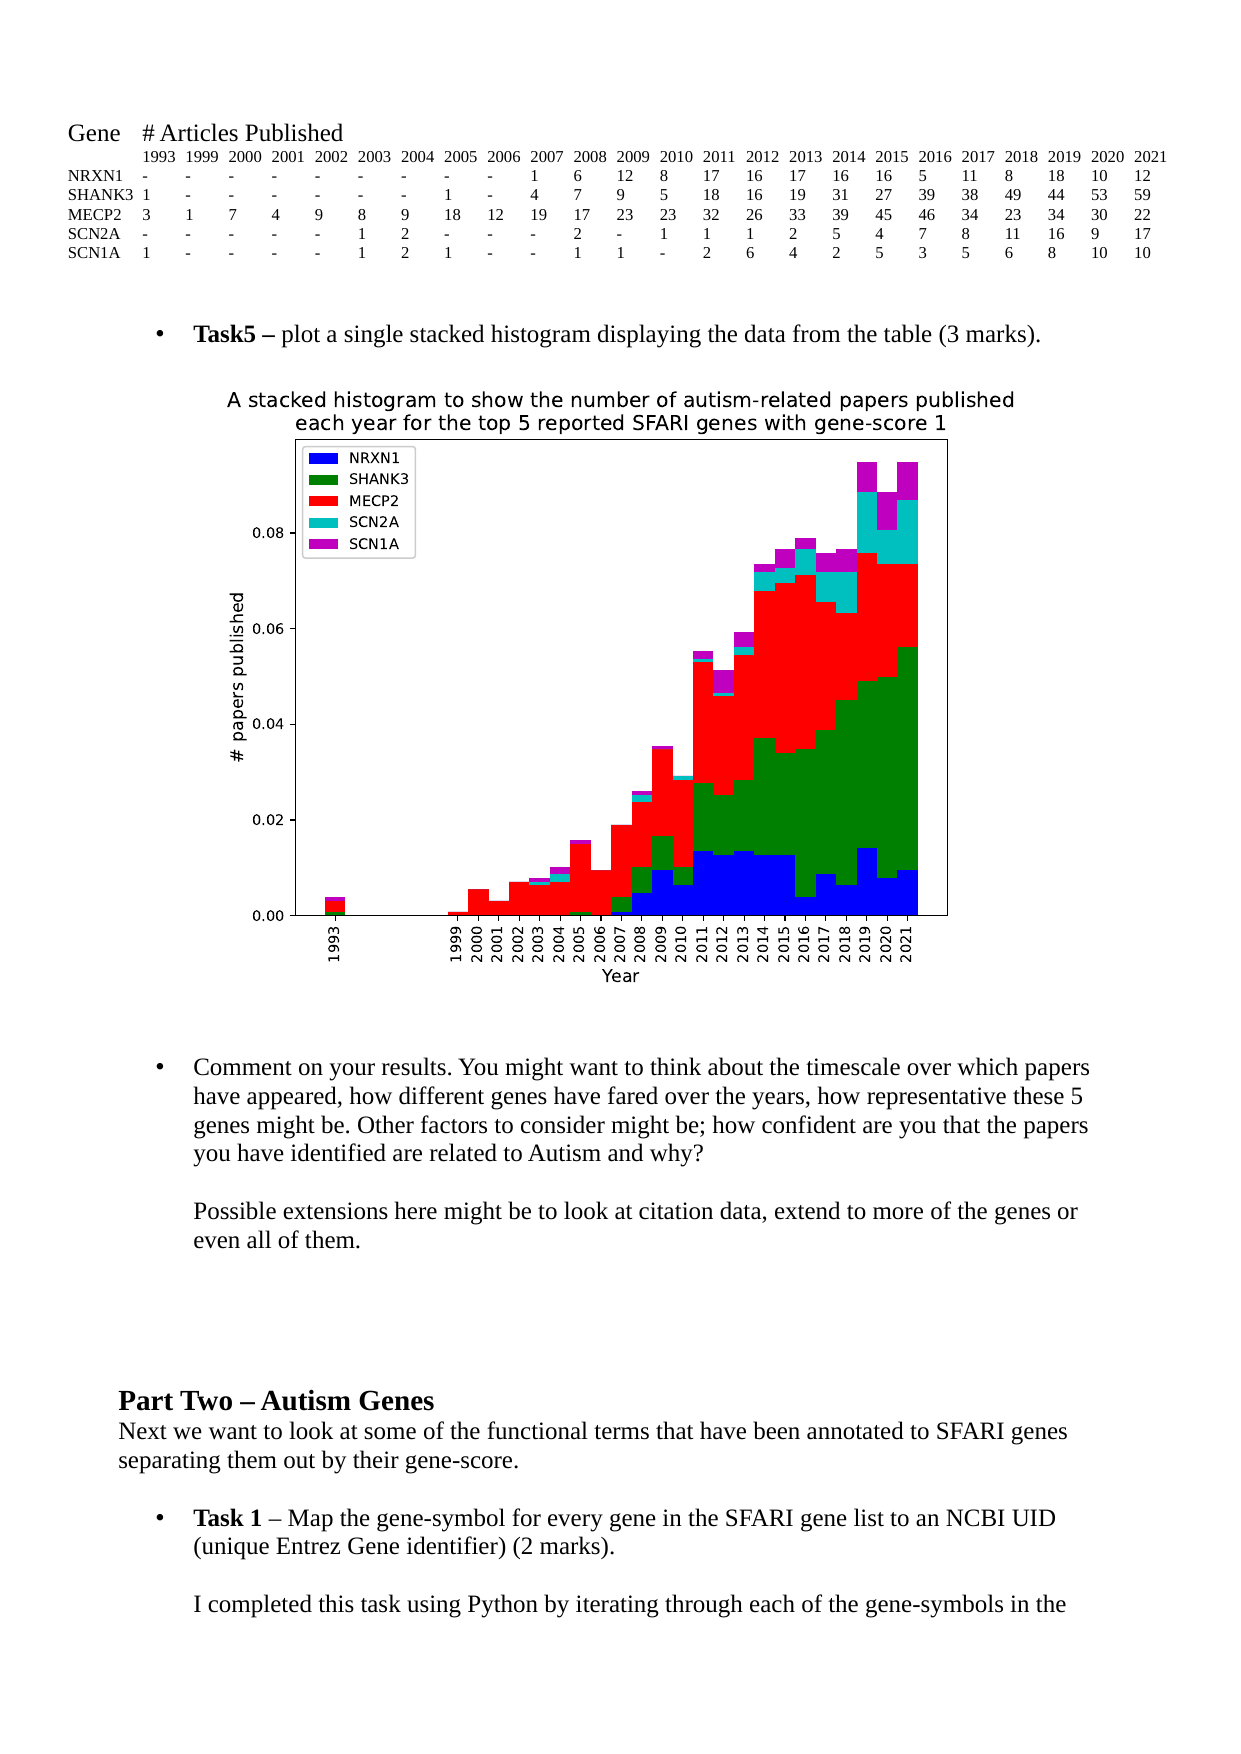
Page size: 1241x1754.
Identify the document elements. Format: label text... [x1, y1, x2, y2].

table_cell 9 [401, 204, 444, 223]
table_cell SHANK3 [68, 185, 142, 204]
table_cell 4 [875, 224, 918, 243]
table_cell 39 [918, 185, 961, 204]
table_cell - [228, 224, 271, 243]
table_cell 10 [1091, 243, 1134, 262]
table_cell 1999 [185, 147, 228, 166]
table_cell 2016 [918, 147, 961, 166]
table_cell - [358, 185, 401, 204]
table_cell 26 [746, 204, 789, 223]
table_cell 2010 [660, 147, 703, 166]
table_cell 12 [616, 166, 659, 185]
table_cell 1 [358, 243, 401, 262]
table_cell 34 [961, 204, 1004, 223]
table_cell 16 [746, 166, 789, 185]
table_cell 2000 [228, 147, 271, 166]
table_cell - [487, 185, 530, 204]
table_cell 59 [1134, 185, 1177, 204]
table_cell - [487, 224, 530, 243]
table_cell 17 [573, 204, 616, 223]
table_cell - [401, 166, 444, 185]
table_cell 2 [832, 243, 875, 262]
table_cell 8 [1048, 243, 1091, 262]
table_cell - [228, 243, 271, 262]
table_cell 1 [444, 243, 487, 262]
table_cell - [444, 166, 487, 185]
table_cell 2002 [315, 147, 358, 166]
table_cell 34 [1048, 204, 1091, 223]
list Task 1 – Map the gene-symbol for every gene in the SFARI gene list to an NCBI UID (unique Entrez Gene identifier) (2 marks). I completed this task using Python by iterating through each of the gene-symbols in the [156, 1503, 1122, 1618]
table_cell 2 [573, 224, 616, 243]
table_cell 27 [875, 185, 918, 204]
table_cell 5 [875, 243, 918, 262]
table_cell 4 [271, 204, 314, 223]
table_cell 2017 [961, 147, 1004, 166]
table_cell 30 [1091, 204, 1134, 223]
table_cell - [530, 243, 573, 262]
table_header Gene [68, 118, 142, 166]
table_cell NRXN1 [68, 166, 142, 185]
table_cell 31 [832, 185, 875, 204]
table_cell 10 [1091, 166, 1134, 185]
table_cell 2013 [789, 147, 832, 166]
table_cell 1 [616, 243, 659, 262]
table_cell - [271, 243, 314, 262]
list Comment on your results. You might want to think about the timescale over which papers have appeared, how different genes have fared over the years, how representative these 5 genes might be. Other factors to consider might be; how confident are you that the papers you have identified are related to Autism and why? Possible extensions here might be to look at citation data, extend to more of the genes or even all of them. [156, 1052, 1122, 1253]
table_cell 1 [142, 185, 185, 204]
table_cell 19 [789, 185, 832, 204]
table_cell 9 [315, 204, 358, 223]
table_cell 2001 [271, 147, 314, 166]
table_cell - [228, 166, 271, 185]
table_cell 2004 [401, 147, 444, 166]
list Task5 – plot a single stacked histogram displaying the data from the table (3 marks). [156, 319, 1122, 1052]
table_cell 5 [918, 166, 961, 185]
table_cell 39 [832, 204, 875, 223]
table_cell 8 [660, 166, 703, 185]
table_cell 16 [875, 166, 918, 185]
table_cell 17 [1134, 224, 1177, 243]
table_cell SCN2A [68, 224, 142, 243]
table_cell SCN1A [68, 243, 142, 262]
table_cell 3 [142, 204, 185, 223]
table_cell 23 [616, 204, 659, 223]
table_cell 12 [1134, 166, 1177, 185]
table_cell 1 [185, 204, 228, 223]
table_cell 2003 [358, 147, 401, 166]
table_cell 23 [660, 204, 703, 223]
table_cell - [401, 185, 444, 204]
table_cell 10 [1134, 243, 1177, 262]
table_cell 9 [616, 185, 659, 204]
table_cell - [228, 185, 271, 204]
table_cell 6 [573, 166, 616, 185]
table_cell - [142, 224, 185, 243]
table_header # Articles Published [142, 118, 1177, 147]
table_cell 19 [530, 204, 573, 223]
table_cell - [530, 224, 573, 243]
table_cell 7 [573, 185, 616, 204]
table_cell 11 [961, 166, 1004, 185]
table_cell 1 [746, 224, 789, 243]
table_cell 1 [573, 243, 616, 262]
table_cell 16 [832, 166, 875, 185]
table_cell 2 [401, 224, 444, 243]
table_cell - [315, 243, 358, 262]
table_cell 23 [1005, 204, 1048, 223]
table_cell 2009 [616, 147, 659, 166]
table_cell 44 [1048, 185, 1091, 204]
table_cell 18 [444, 204, 487, 223]
table_cell 2008 [573, 147, 616, 166]
table_cell 8 [1005, 166, 1048, 185]
table_cell 2015 [875, 147, 918, 166]
table_cell 2006 [487, 147, 530, 166]
table_cell 2 [789, 224, 832, 243]
table_cell 2011 [703, 147, 746, 166]
table_cell 1 [660, 224, 703, 243]
table_cell 18 [1048, 166, 1091, 185]
table_cell - [185, 224, 228, 243]
table_cell 1 [358, 224, 401, 243]
table_cell - [315, 166, 358, 185]
table_cell - [444, 224, 487, 243]
table_cell 5 [660, 185, 703, 204]
table_cell 32 [703, 204, 746, 223]
table_cell 5 [832, 224, 875, 243]
table_cell 38 [961, 185, 1004, 204]
table_cell 11 [1005, 224, 1048, 243]
table_cell - [185, 185, 228, 204]
table_cell - [660, 243, 703, 262]
table_cell - [487, 243, 530, 262]
table_cell 2018 [1005, 147, 1048, 166]
table_cell 8 [358, 204, 401, 223]
table_cell 16 [746, 185, 789, 204]
table_cell 2005 [444, 147, 487, 166]
table_cell - [315, 185, 358, 204]
table_cell 16 [1048, 224, 1091, 243]
table_cell - [315, 224, 358, 243]
table_cell 2 [703, 243, 746, 262]
table_cell 33 [789, 204, 832, 223]
table_cell 4 [789, 243, 832, 262]
text Part Two – Autism Genes Next we want to look at some of the functional terms that have been annotated to SFARI genes separating them out by their gene-score. [118, 1383, 1122, 1503]
table_cell 1 [703, 224, 746, 243]
table_cell - [271, 224, 314, 243]
table_cell 6 [746, 243, 789, 262]
table_cell 17 [789, 166, 832, 185]
table_cell - [185, 166, 228, 185]
table_cell 17 [703, 166, 746, 185]
table_cell 3 [918, 243, 961, 262]
table_cell 6 [1005, 243, 1048, 262]
table_cell - [271, 166, 314, 185]
table_cell 49 [1005, 185, 1048, 204]
table_cell - [487, 166, 530, 185]
table_cell 1 [142, 243, 185, 262]
table_cell MECP2 [68, 204, 142, 223]
table_cell 2020 [1091, 147, 1134, 166]
table_cell - [358, 166, 401, 185]
table_cell 53 [1091, 185, 1134, 204]
table_cell 2 [401, 243, 444, 262]
table_cell 7 [228, 204, 271, 223]
table_cell 2012 [746, 147, 789, 166]
table_cell - [142, 166, 185, 185]
table_cell 7 [918, 224, 961, 243]
table_cell 45 [875, 204, 918, 223]
table_cell 22 [1134, 204, 1177, 223]
table_cell 2007 [530, 147, 573, 166]
table_cell 12 [487, 204, 530, 223]
table_cell 2014 [832, 147, 875, 166]
table_cell 9 [1091, 224, 1134, 243]
table_cell 46 [918, 204, 961, 223]
table_cell 8 [961, 224, 1004, 243]
table_cell 2019 [1048, 147, 1091, 166]
table_cell 1 [530, 166, 573, 185]
table_cell 5 [961, 243, 1004, 262]
table_cell 1 [444, 185, 487, 204]
table_cell 1993 [142, 147, 185, 166]
table_cell - [185, 243, 228, 262]
table_cell - [616, 224, 659, 243]
table_cell 2021 [1134, 147, 1177, 166]
table_cell 18 [703, 185, 746, 204]
table_cell - [271, 185, 314, 204]
table_cell 4 [530, 185, 573, 204]
